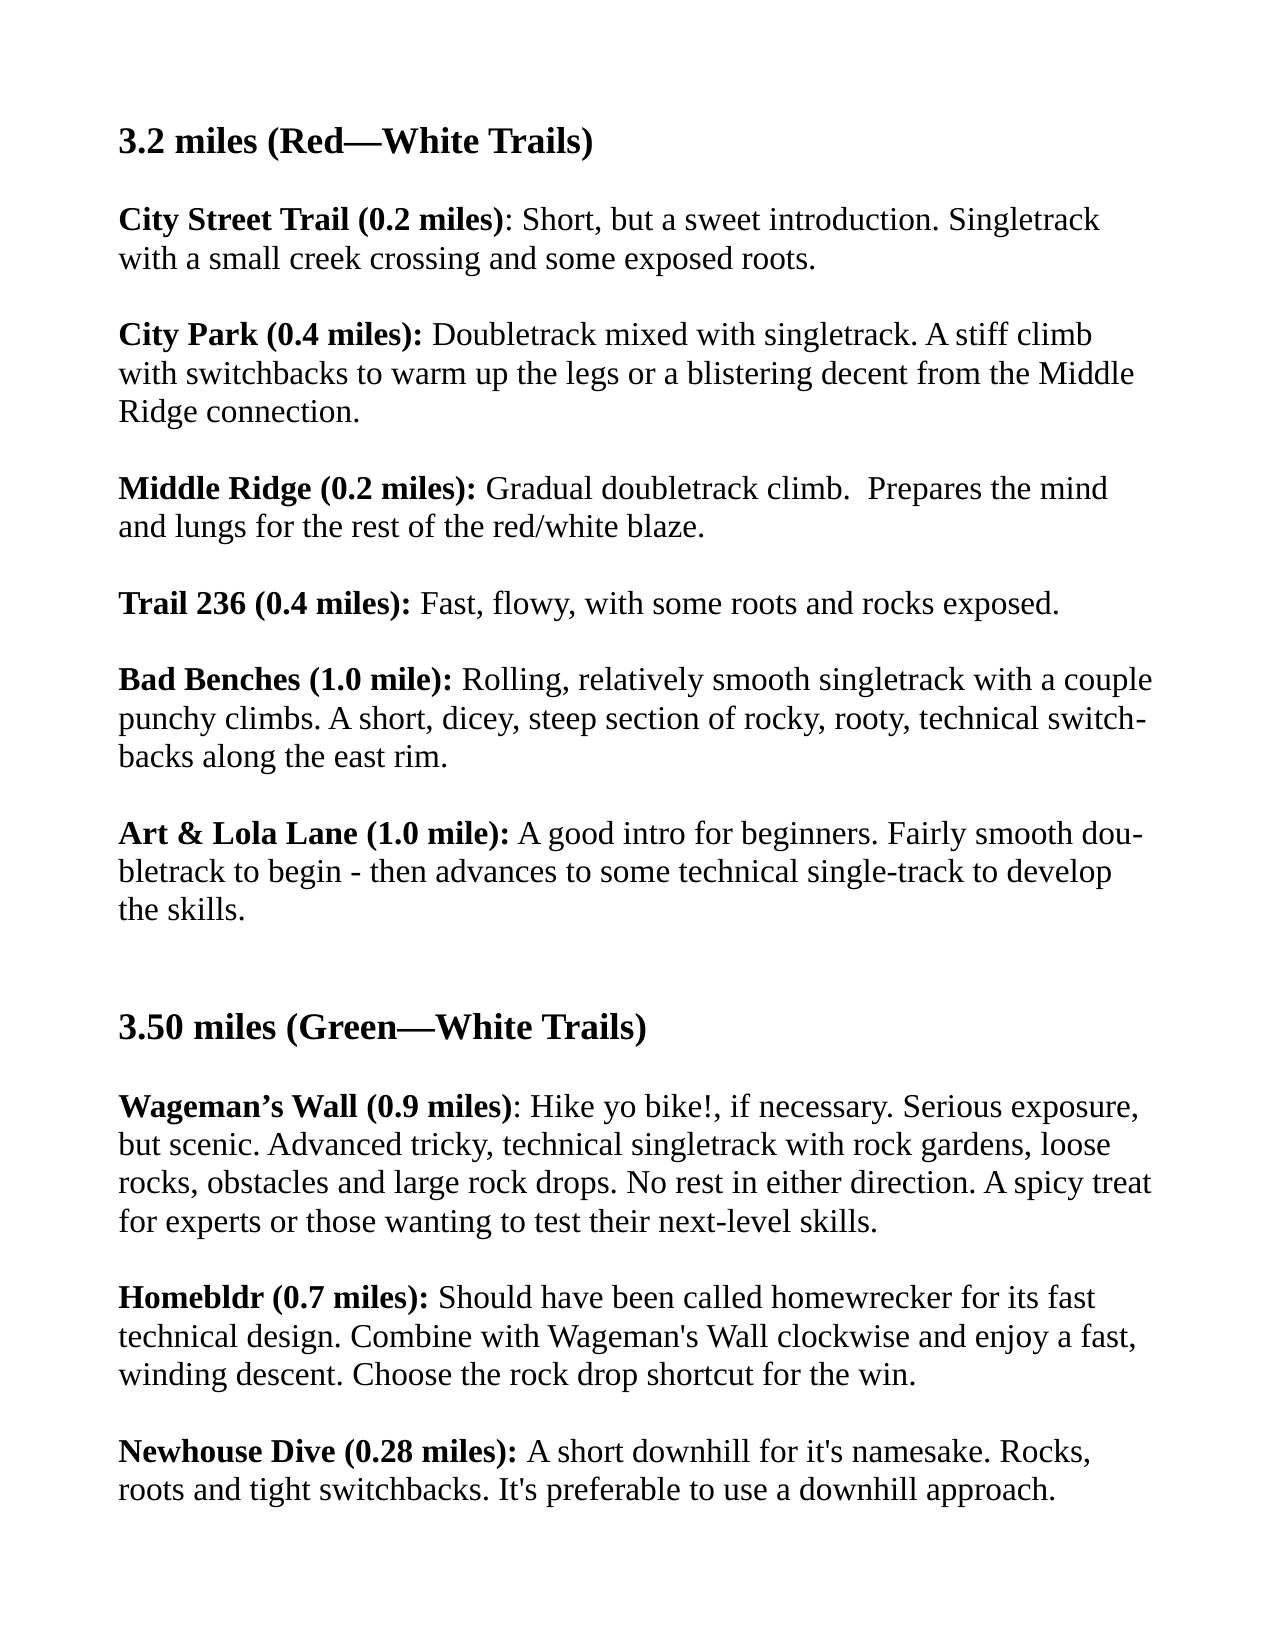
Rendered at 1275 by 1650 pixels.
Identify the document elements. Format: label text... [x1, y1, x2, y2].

text Homebldr (0.7 miles): Should have been called homewrecker for its fast technical design. Combine with Wageman's Wall clockwise and enjoy a fast, winding descent. Choose the rock drop shortcut for the win. [118, 1278, 1157, 1393]
text 3.50 miles (Green—White Trails) [118, 1004, 1157, 1048]
text City Street Trail (0.2 miles): Short, but a sweet introduction. Singletrack with a small creek crossing and some exposed roots. [118, 199, 1157, 276]
text Middle Ridge (0.2 miles): Gradual doubletrack climb. Prepares the mind and lungs for the rest of the red/white blaze. [118, 468, 1157, 544]
text Wageman’s Wall (0.9 miles): Hike yo bike!, if necessary. Serious exposure, but scenic. Advanced tricky, technical singletrack with rock gardens, loose rocks, obstacles and large rock drops. No rest in either direction. A spicy treat for experts or those wanting to test their next-level skills. [118, 1086, 1157, 1239]
text Bad Benches (1.0 mile): Rolling, relatively smooth singletrack with a couple punchy climbs. A short, dicey, steep section of rocky, rooty, technical switch­backs along the east rim. [118, 659, 1157, 774]
text Trail 236 (0.4 miles): Fast, flowy, with some roots and rocks exposed. [118, 583, 1157, 621]
text City Park (0.4 miles): Doubletrack mixed with singletrack. A stiff climb with switchbacks to warm up the legs or a blistering decent from the Middle Ridge connection. [118, 314, 1157, 429]
text Art & Lola Lane (1.0 mile): A good intro for beginners. Fairly smooth dou­bletrack to begin - then advances to some technical single-track to develop the skills. [118, 813, 1157, 928]
text 3.2 miles (Red—White Trails) [118, 118, 1157, 161]
text Newhouse Dive (0.28 miles): A short downhill for it's namesake. Rocks, roots and tight switchbacks. It's preferable to use a downhill approach. [118, 1431, 1157, 1508]
